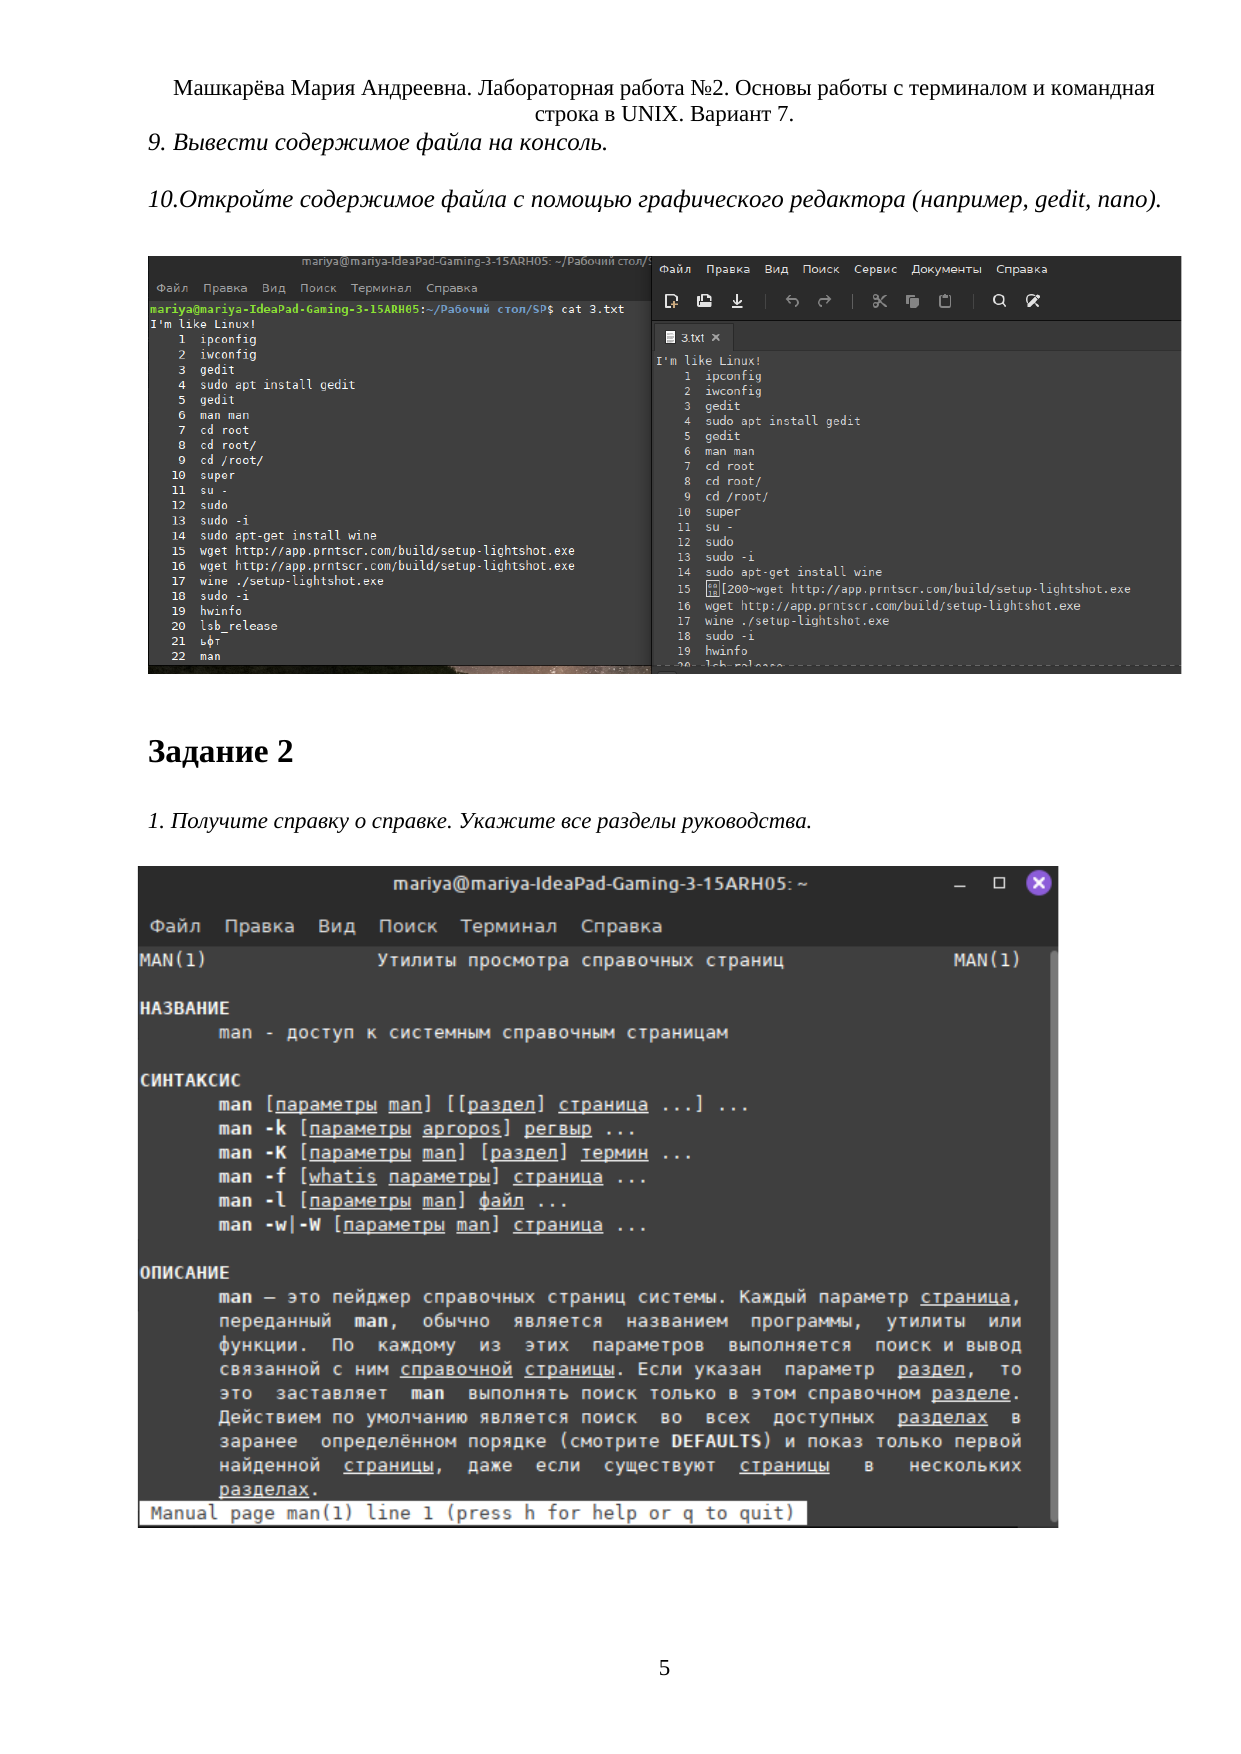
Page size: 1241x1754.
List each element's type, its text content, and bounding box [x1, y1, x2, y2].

text 10.Откройте содержимое файла с помощью графического редактора (например, gedit, nano). [148, 184, 1181, 213]
text 1. Получите справку о справке. Укажите все разделы руководства. [148, 808, 1181, 834]
text 9. Вывести содержимое файла на консоль. [148, 127, 1181, 155]
text Задание 2 [148, 731, 1181, 769]
picture [148, 256, 1182, 674]
picture [137, 866, 1059, 1528]
